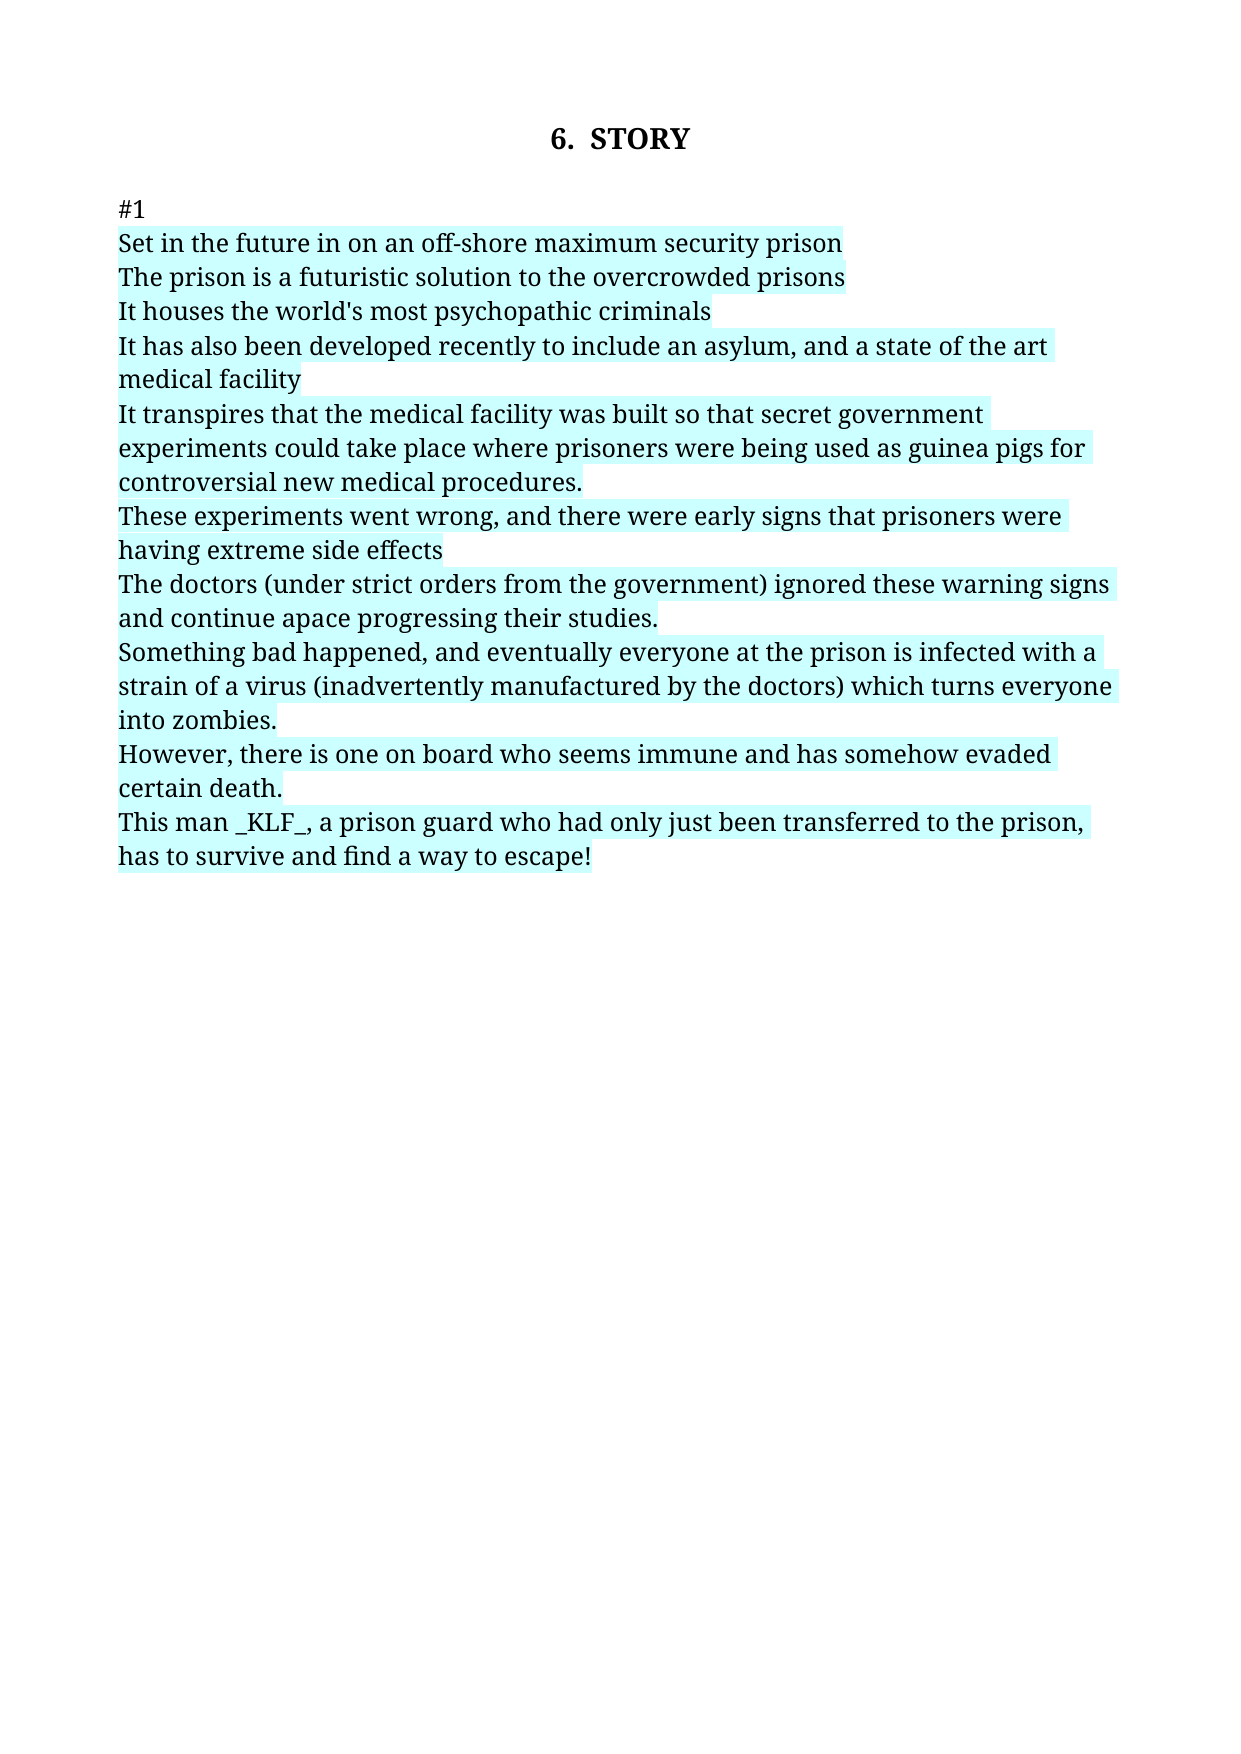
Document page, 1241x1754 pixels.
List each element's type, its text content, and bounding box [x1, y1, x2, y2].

text Something bad happened, and eventually everyone at the prison is infected with a strain of a virus (inadvertently manufactured by the doctors) which turns everyone into zombies. [118, 635, 1122, 737]
text The doctors (under strict orders from the government) ignored these warning signs and continue apace progressing their studies. [118, 567, 1122, 635]
text Set in the future in on an off-shore maximum security prison [118, 226, 1122, 260]
text However, there is one on board who seems immune and has somehow evaded certain death. [118, 737, 1122, 805]
text It transpires that the medical facility was built so that secret government experiments could take place where prisoners were being used as guinea pigs for controversial new medical procedures. [118, 396, 1122, 498]
text These experiments went wrong, and there were early signs that prisoners were having extreme side effects [118, 498, 1122, 567]
text The prison is a futuristic solution to the overcrowded prisons [118, 260, 1122, 294]
text It has also been developed recently to include an asylum, and a state of the art medical facility [118, 328, 1122, 396]
text This man _KLF_, a prison guard who had only just been transferred to the prison, has to survive and find a way to escape! [118, 805, 1122, 873]
subtitle Story [118, 118, 1122, 158]
text It houses the world's most psychopathic criminals [118, 294, 1122, 328]
text #1 [118, 192, 1122, 226]
